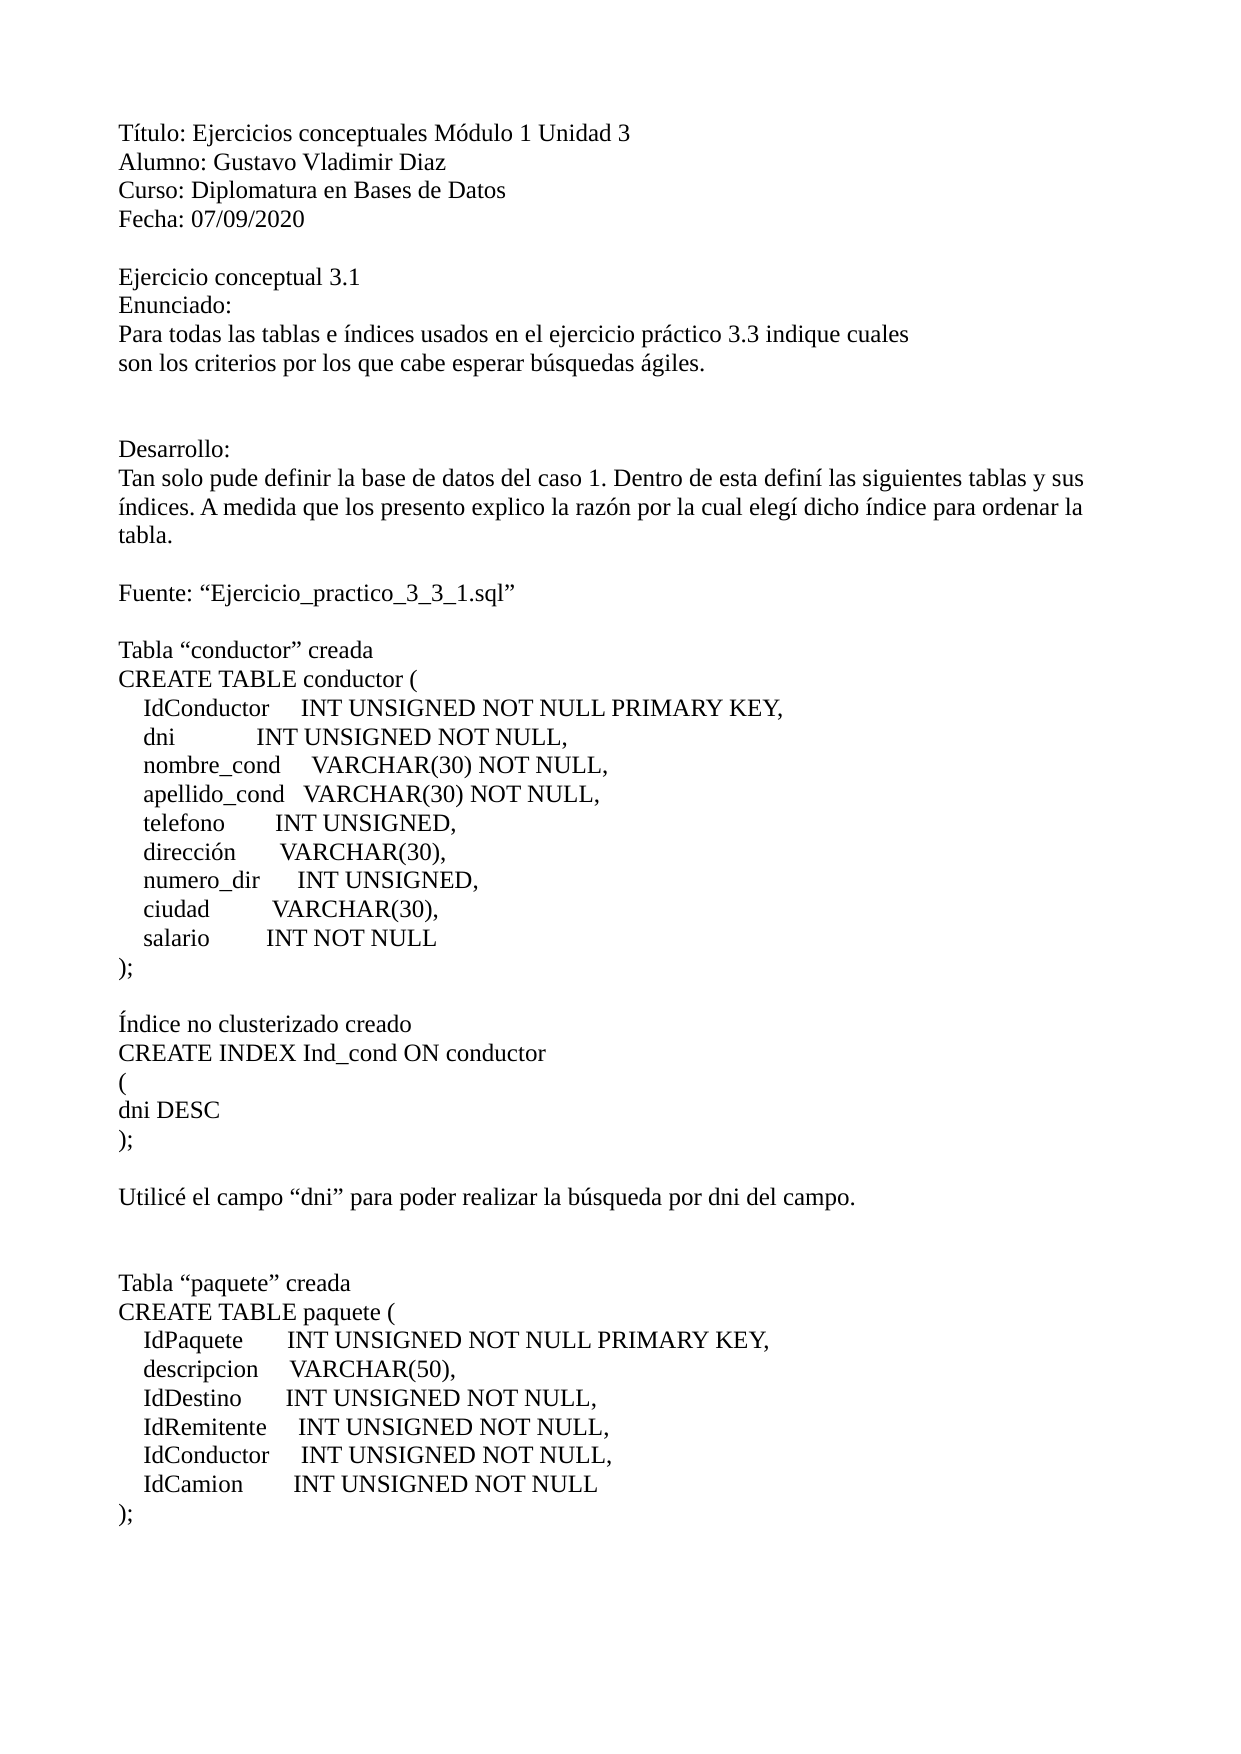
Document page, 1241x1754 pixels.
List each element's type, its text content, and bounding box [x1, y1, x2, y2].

text IdConductor INT UNSIGNED NOT NULL, [118, 1441, 1122, 1469]
text IdPaquete INT UNSIGNED NOT NULL PRIMARY KEY, [118, 1326, 1122, 1354]
text Tan solo pude definir la base de datos del caso 1. Dentro de esta definí las siguientes tablas y sus índices. A medida que los presento explico la razón por la cual elegí dicho índice para ordenar la tabla. [118, 463, 1122, 549]
text IdRemitente INT UNSIGNED NOT NULL, [118, 1412, 1122, 1441]
text descripcion VARCHAR(50), [118, 1354, 1122, 1383]
text ( [118, 1067, 1122, 1096]
text Enunciado: [118, 291, 1122, 319]
text telefono INT UNSIGNED, [118, 808, 1122, 837]
text Tabla “conductor” creada [118, 636, 1122, 664]
text dirección VARCHAR(30), [118, 837, 1122, 866]
text ); [118, 1124, 1122, 1153]
text CREATE TABLE conductor ( [118, 664, 1122, 693]
text Ejercicio conceptual 3.1 [118, 262, 1122, 291]
text Curso: Diplomatura en Bases de Datos [118, 176, 1122, 204]
text Índice no clusterizado creado [118, 1009, 1122, 1038]
text numero_dir INT UNSIGNED, [118, 866, 1122, 894]
text IdCamion INT UNSIGNED NOT NULL [118, 1469, 1122, 1498]
text CREATE INDEX Ind_cond ON conductor [118, 1038, 1122, 1067]
text Alumno: Gustavo Vladimir Diaz [118, 147, 1122, 176]
text Utilicé el campo “dni” para poder realizar la búsqueda por dni del campo. [118, 1182, 1122, 1211]
text Fuente: “Ejercicio_practico_3_3_1.sql” [118, 578, 1122, 607]
text Para todas las tablas e índices usados en el ejercicio práctico 3.3 indique cuales [118, 319, 1122, 348]
text Tabla “paquete” creada [118, 1268, 1122, 1297]
text dni INT UNSIGNED NOT NULL, [118, 722, 1122, 751]
text ); [118, 1498, 1122, 1527]
text salario INT NOT NULL [118, 923, 1122, 952]
text son los criterios por los que cabe esperar búsquedas ágiles. [118, 348, 1122, 377]
text IdDestino INT UNSIGNED NOT NULL, [118, 1383, 1122, 1412]
text ciudad VARCHAR(30), [118, 894, 1122, 923]
text CREATE TABLE paquete ( [118, 1297, 1122, 1326]
text Título: Ejercicios conceptuales Módulo 1 Unidad 3 [118, 118, 1122, 147]
text IdConductor INT UNSIGNED NOT NULL PRIMARY KEY, [118, 693, 1122, 722]
text nombre_cond VARCHAR(30) NOT NULL, [118, 751, 1122, 779]
text Desarrollo: [118, 434, 1122, 463]
text apellido_cond VARCHAR(30) NOT NULL, [118, 779, 1122, 808]
text Fecha: 07/09/2020 [118, 204, 1122, 233]
text ); [118, 952, 1122, 981]
text dni DESC [118, 1096, 1122, 1124]
